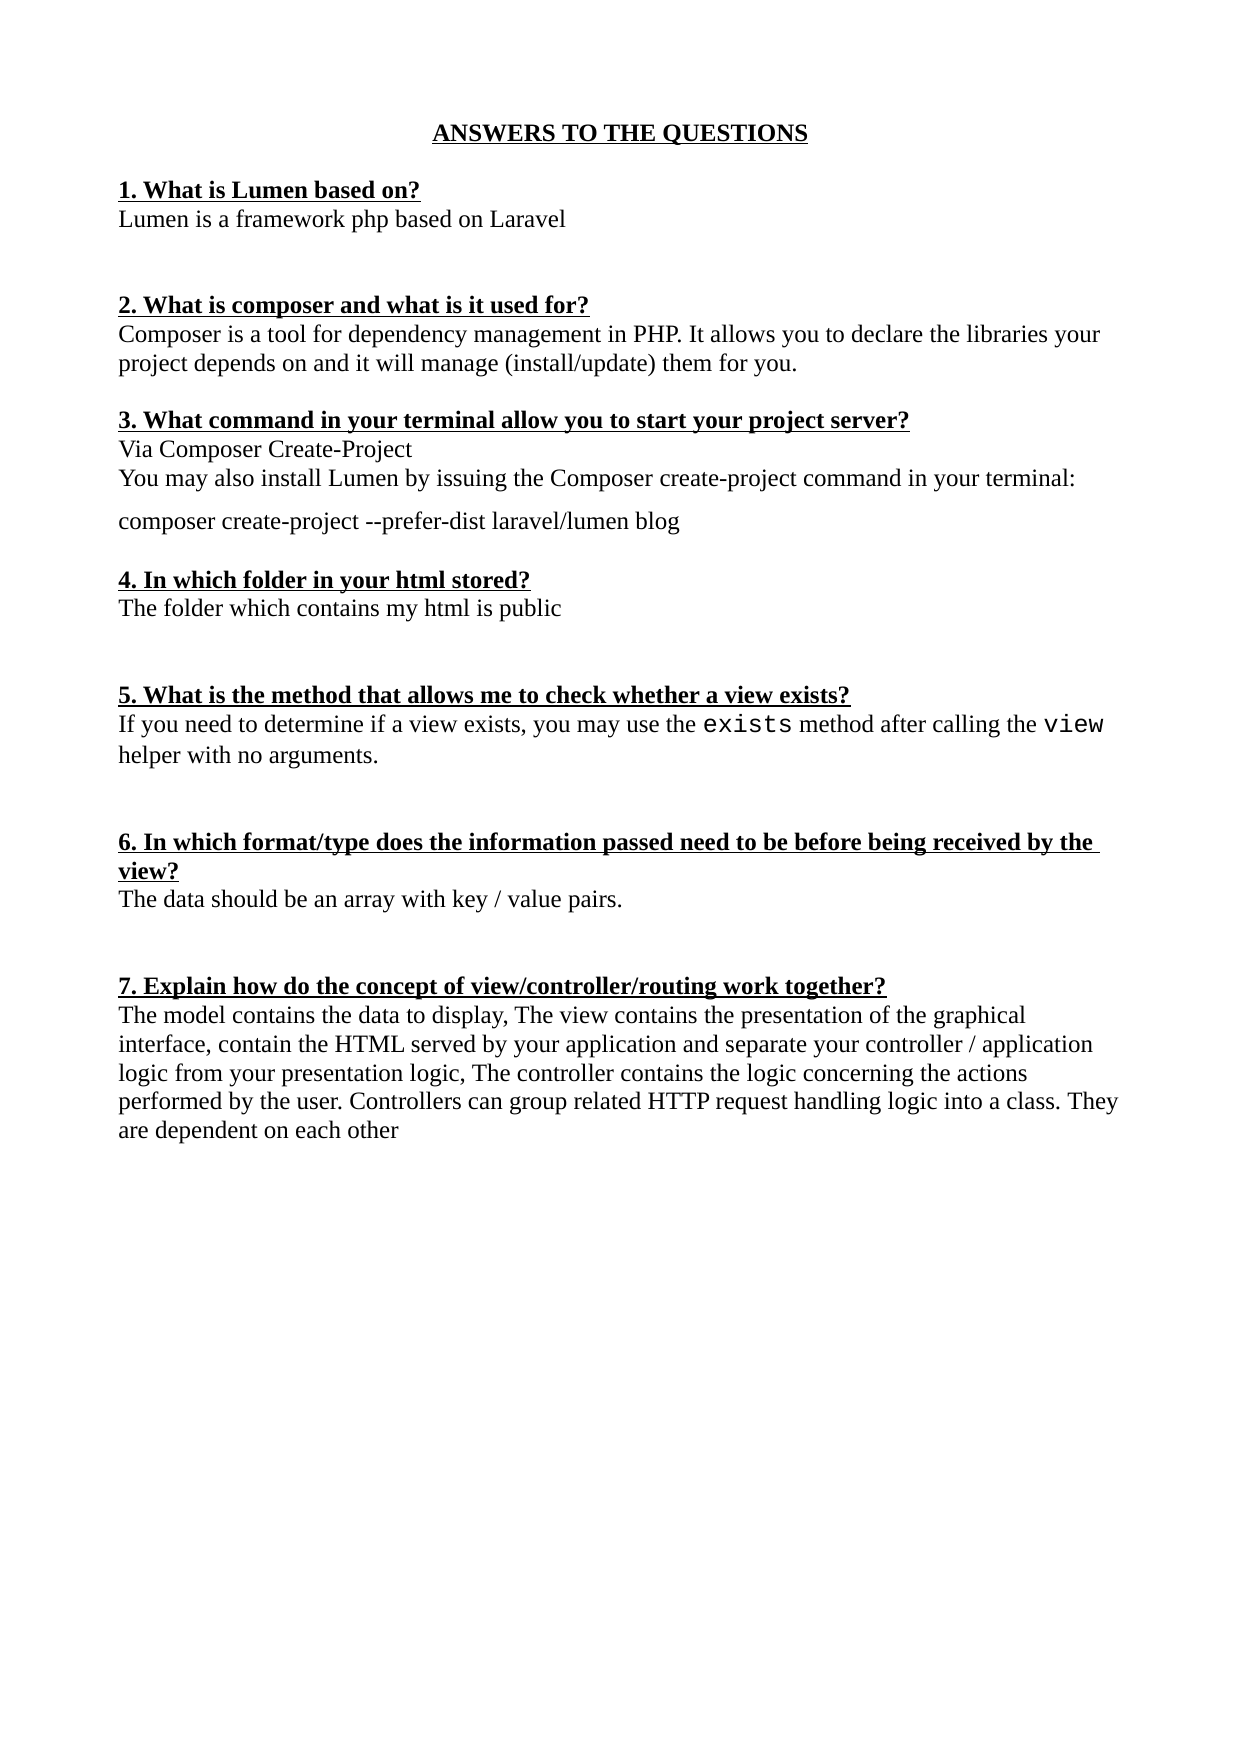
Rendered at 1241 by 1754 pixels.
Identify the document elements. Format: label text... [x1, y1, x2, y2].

text 6. In which format/type does the information passed need to be before being received by the view? [118, 827, 1122, 884]
text You may also install Lumen by issuing the Composer create-project command in your terminal: [118, 463, 1122, 492]
text 3. What command in your terminal allow you to start your project server? [118, 406, 1122, 434]
text The data should be an array with key / value pairs. [118, 884, 1122, 913]
text 2. What is composer and what is it used for? [118, 291, 1122, 319]
text 5. What is the method that allows me to check whether a view exists? [118, 680, 1122, 709]
text The model contains the data to display, The view contains the presentation of the graphical interface, contain the HTML served by your application and separate your controller / application logic from your presentation logic, The controller contains the logic concerning the actions performed by the user. Controllers can group related HTTP request handling logic into a class. They are dependent on each other [118, 1000, 1122, 1144]
text composer create-project --prefer-dist laravel/lumen blog [118, 506, 1122, 535]
text Lumen is a framework php based on Laravel [118, 204, 1122, 233]
text 7. Explain how do the concept of view/controller/routing work together? [118, 971, 1122, 1000]
text 4. In which folder in your html stored? [118, 565, 1122, 593]
text ANSWERS TO THE QUESTIONS [118, 118, 1122, 147]
text Composer is a tool for dependency management in PHP. It allows you to declare the libraries your project depends on and it will manage (install/update) them for you. [118, 319, 1122, 377]
text The folder which contains my html is public [118, 593, 1122, 622]
text Via Composer Create-Project [118, 434, 1122, 463]
text 1. What is Lumen based on? [118, 176, 1122, 204]
text If you need to determine if a view exists, you may use the exists method after calling the view helper with no arguments. [118, 709, 1122, 769]
